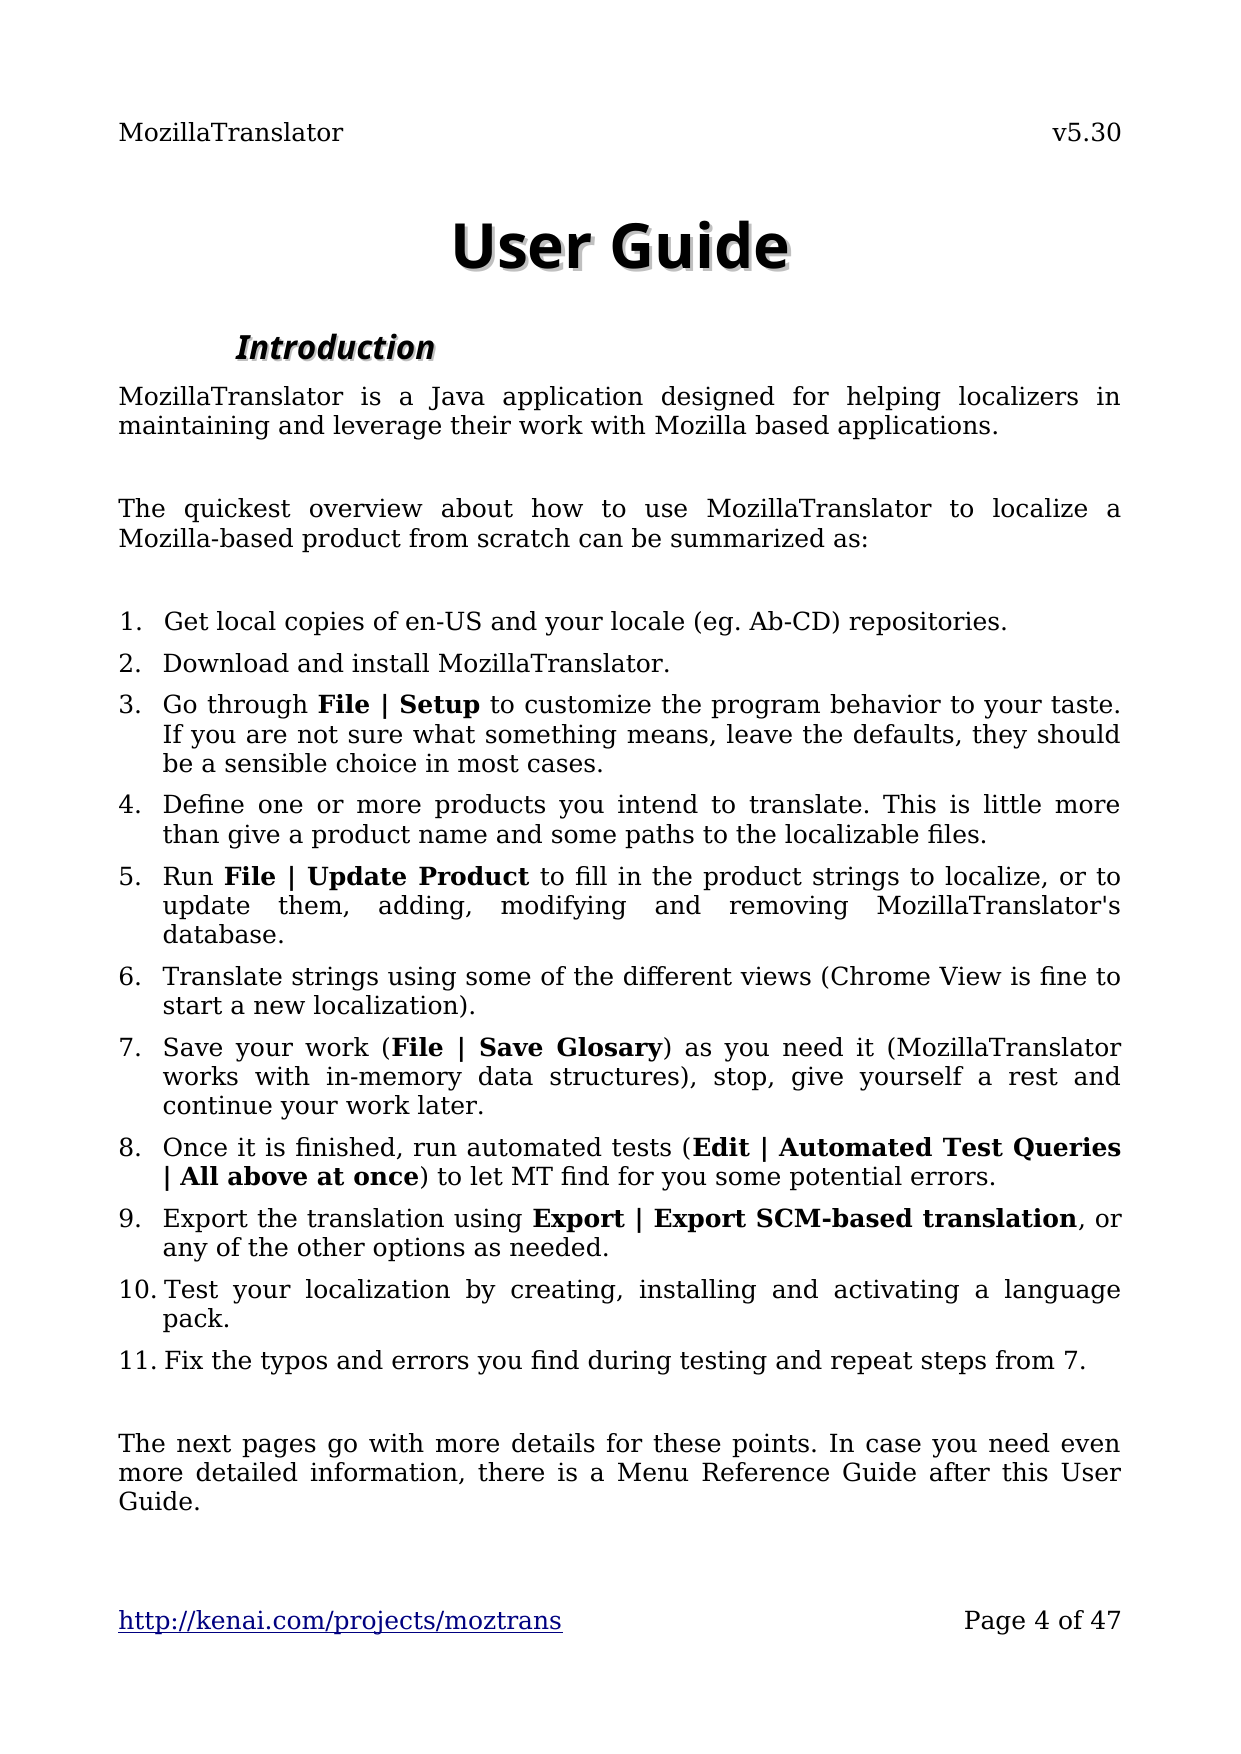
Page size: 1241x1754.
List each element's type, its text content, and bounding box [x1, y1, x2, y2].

list Test your localization by creating, installing and activating a language pack. [118, 1275, 1122, 1333]
text MozillaTranslator is a Java application designed for helping localizers in maintaining and leverage their work with Mozilla based applications. [118, 382, 1122, 440]
list Run File | Update Product to fill in the product strings to localize, or to update them, adding, modifying and removing MozillaTranslator's database. [118, 861, 1122, 949]
text The quickest overview about how to use MozillaTranslator to localize a Mozilla-based product from scratch can be summarized as: [118, 494, 1122, 553]
subtitle User Guide [118, 202, 1122, 287]
list Fix the typos and errors you find during testing and repeat steps from 7. [118, 1346, 1122, 1375]
list Go through File | Setup to customize the program behavior to your taste. If you are not sure what something means, leave the defaults, they should be a sensible choice in most cases. [118, 690, 1122, 778]
list Define one or more products you intend to translate. This is little more than give a product name and some paths to the localizable files. [118, 791, 1122, 849]
text The next pages go with more details for these points. In case you need even more detailed information, there is a Menu Reference Guide after this User Guide. [118, 1429, 1122, 1517]
list Once it is finished, run automated tests (Edit | Automated Test Queries | All above at once) to let MT find for you some potential errors. [118, 1133, 1122, 1191]
list Download and install MozillaTranslator. [118, 649, 1122, 678]
list Save your work (File | Save Glosary) as you need it (MozillaTranslator works with in-memory data structures), stop, give yourself a rest and continue your work later. [118, 1032, 1122, 1120]
list Export the translation using Export | Export SCM-based translation, or any of the other options as needed. [118, 1204, 1122, 1262]
list Translate strings using some of the different views (Chrome View is fine to start a new localization). [118, 962, 1122, 1020]
subtitle Introduction [236, 324, 1122, 369]
list Get local copies of en-US and your locale (eg. Ab-CD) repositories. [119, 607, 1122, 636]
